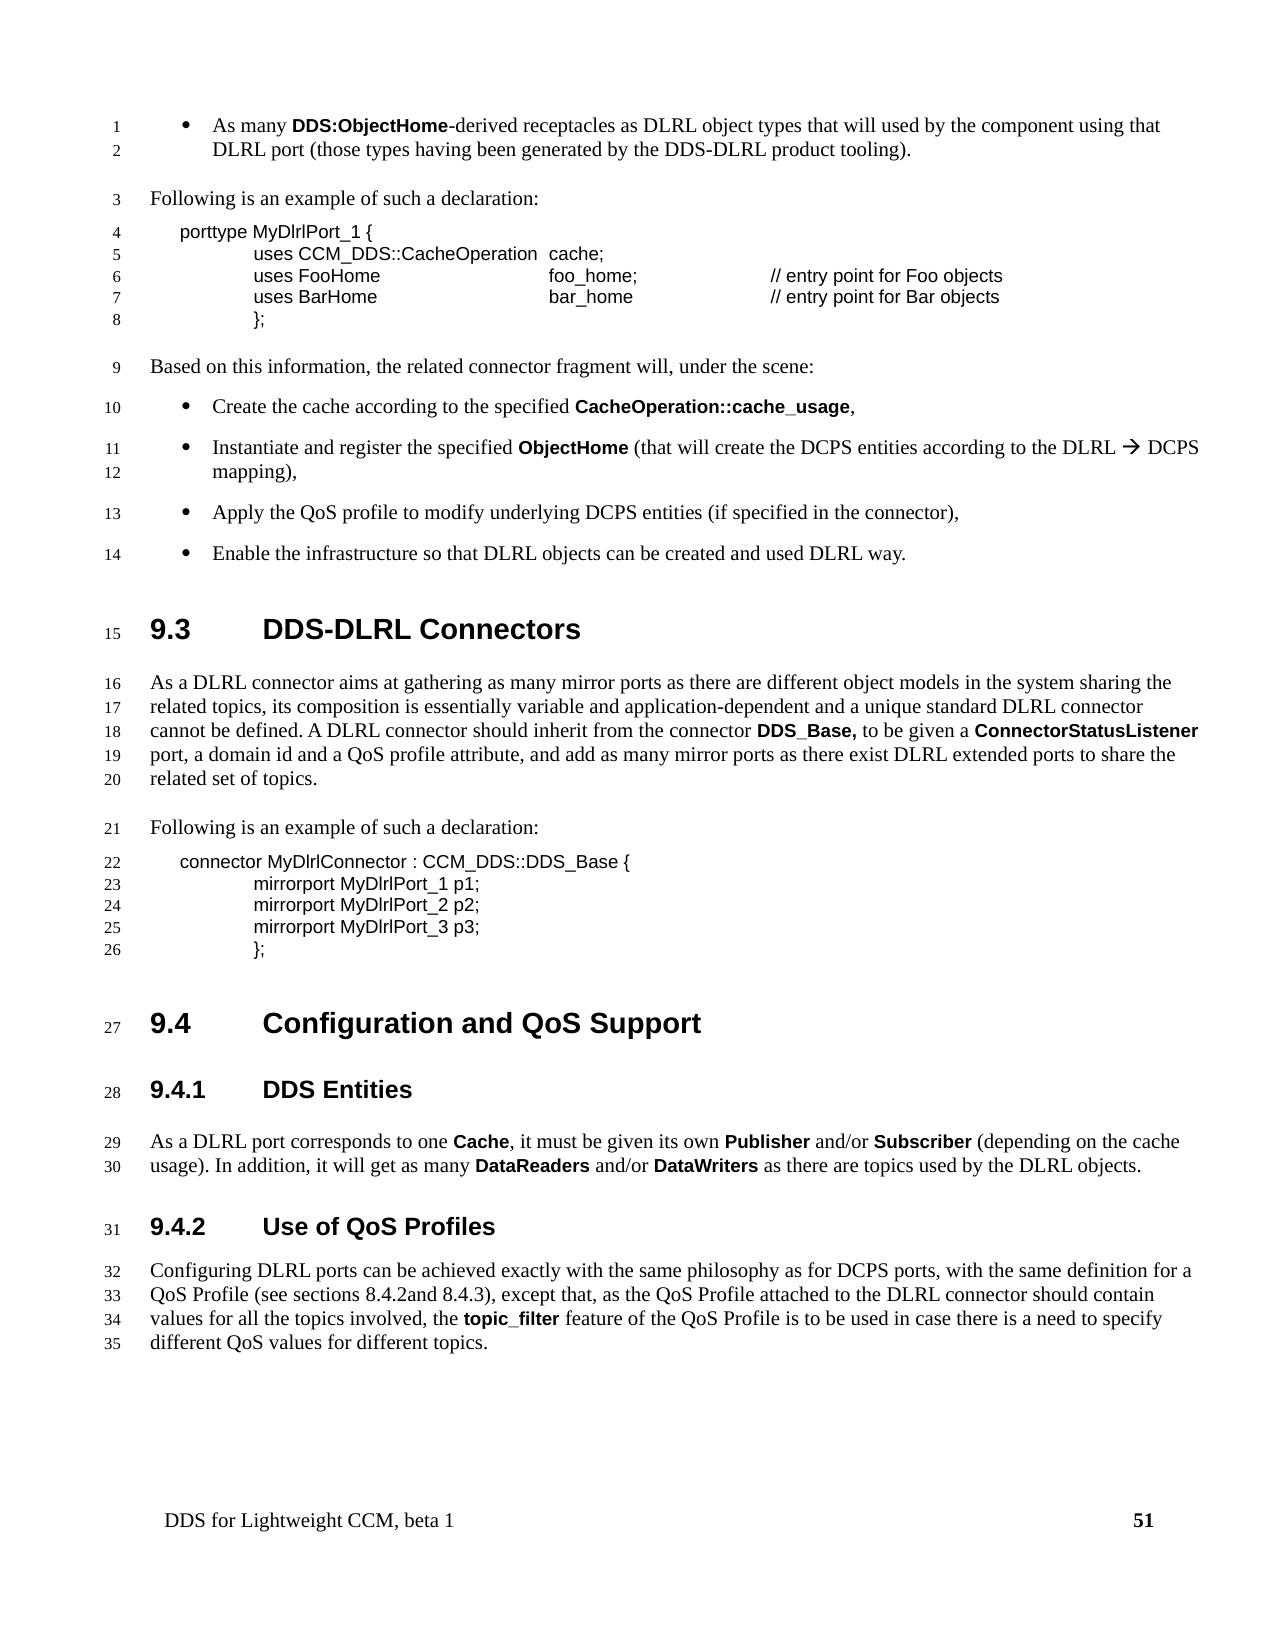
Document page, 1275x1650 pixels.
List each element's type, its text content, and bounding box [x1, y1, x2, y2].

text As a DLRL connector aims at gathering as many mirror ports as there are different object models in the system sharing the related topics, its composition is essentially variable and application-dependent and a unique standard DLRL connector cannot be defined. A DLRL connector should inherit from the connector DDS_Base, to be given a ConnectorStatusListener port, a domain id and a QoS profile attribute, and add as many mirror ports as there exist DLRL extended ports to share the related set of topics. [150, 670, 1200, 790]
text uses CCM_DDS::CacheOperation cache; [179, 243, 1200, 264]
text Based on this information, the related connector fragment will, under the scene: [150, 354, 1200, 378]
text Following is an example of such a declaration: [150, 815, 1200, 839]
text uses BarHome bar_home // entry point for Bar objects [179, 286, 1200, 307]
text }; [179, 937, 1200, 959]
text Configuring DLRL ports can be achieved exactly with the same philosophy as for DCPS ports, with the same definition for a QoS Profile (see sections 8.4.2and 8.4.3), except that, as the QoS Profile attached to the DLRL connector should contain values for all the topics involved, the topic_filter feature of the QoS Profile is to be used in case there is a need to specify different QoS values for different topics. [150, 1258, 1200, 1354]
list Instantiate and register the specified ObjectHome (that will create the DCPS entities according to the DLRL  DCPS mapping), [182, 435, 1200, 483]
text connector MyDlrlConnector : CCM_DDS::DDS_Base { [179, 851, 1200, 873]
text }; [179, 307, 1200, 329]
subtitle Use of QoS Profiles [150, 1212, 1200, 1241]
list As many DDS:ObjectHome-derived receptacles as DLRL object types that will used by the component using that DLRL port (those types having been generated by the DDS-DLRL product tooling). [182, 112, 1200, 161]
subtitle DDS Entities [150, 1075, 1200, 1104]
text mirrorport MyDlrlPort_3 p3; [179, 916, 1200, 937]
text Following is an example of such a declaration: [150, 185, 1200, 209]
text mirrorport MyDlrlPort_1 p1; [179, 873, 1200, 894]
text As a DLRL port corresponds to one Cache, it must be given its own Publisher and/or Subscriber (depending on the cache usage). In addition, it will get as many DataReaders and/or DataWriters as there are topics used by the DLRL objects. [150, 1129, 1200, 1177]
text mirrorport MyDlrlPort_2 p2; [179, 894, 1200, 916]
text porttype MyDlrlPort_1 { [179, 221, 1200, 243]
subtitle Configuration and QoS Support [150, 1006, 1200, 1040]
subtitle DDS-DLRL Connectors [150, 612, 1200, 645]
text uses FooHome foo_home; // entry point for Foo objects [179, 264, 1200, 286]
list Apply the QoS profile to modify underlying DCPS entities (if specified in the connector), [182, 500, 1200, 524]
list Enable the infrastructure so that DLRL objects can be created and used DLRL way. [182, 540, 1200, 564]
list Create the cache according to the specified CacheOperation::cache_usage, [182, 394, 1200, 418]
